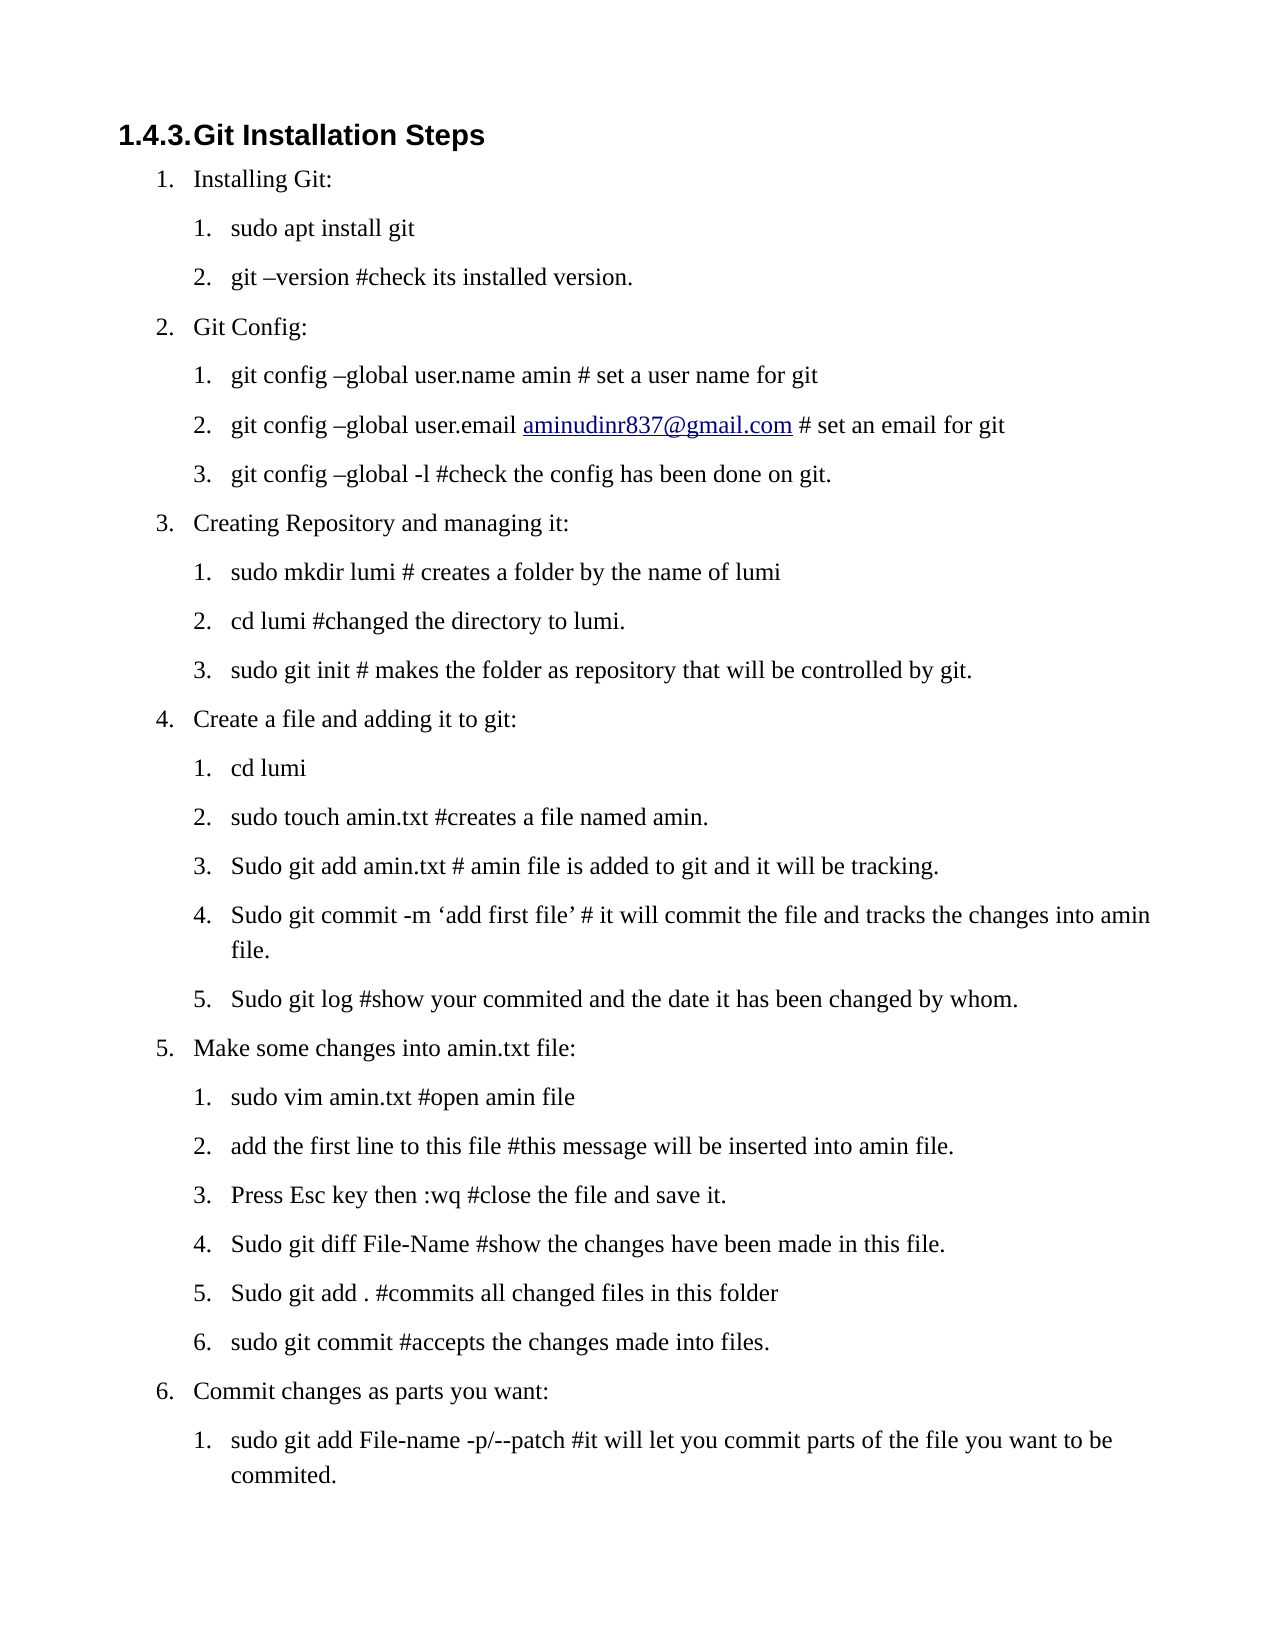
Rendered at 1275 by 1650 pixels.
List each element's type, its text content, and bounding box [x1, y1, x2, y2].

list Creating Repository and managing it: [156, 508, 1157, 537]
list cd lumi [193, 753, 1157, 782]
list git config –global -l #check the config has been done on git. [193, 459, 1157, 487]
list Installing Git: [156, 164, 1157, 193]
list sudo vim amin.txt #open amin file [193, 1082, 1157, 1111]
list Sudo git add amin.txt # amin file is added to git and it will be tracking. [193, 851, 1157, 880]
list sudo git commit #accepts the changes made into files. [193, 1327, 1157, 1356]
list Press Esc key then :wq #close the file and save it. [193, 1180, 1157, 1209]
list Sudo git log #show your commited and the date it has been changed by whom. [193, 984, 1157, 1013]
list Sudo git add . #commits all changed files in this folder [193, 1278, 1157, 1307]
subtitle Git Installation Steps [118, 118, 1157, 152]
list add the first line to this file #this message will be inserted into amin file. [193, 1131, 1157, 1160]
list Create a file and adding it to git: [156, 704, 1157, 733]
list Make some changes into amin.txt file: [156, 1033, 1157, 1062]
list sudo apt install git [193, 213, 1157, 242]
list sudo mkdir lumi # creates a folder by the name of lumi [193, 557, 1157, 586]
list sudo git init # makes the folder as repository that will be controlled by git. [193, 655, 1157, 684]
list Commit changes as parts you want: [156, 1376, 1157, 1405]
list Sudo git diff File-Name #show the changes have been made in this file. [193, 1229, 1157, 1258]
list git –version #check its installed version. [193, 262, 1157, 291]
list sudo touch amin.txt #creates a file named amin. [193, 802, 1157, 831]
list git config –global user.name amin # set a user name for git [193, 361, 1157, 389]
list git config –global user.email aminudinr837@gmail.com # set an email for git [193, 410, 1157, 438]
list sudo git add File-name -p/--patch #it will let you commit parts of the file you want to be commited. [193, 1425, 1157, 1489]
list cd lumi #changed the directory to lumi. [193, 606, 1157, 635]
list Git Config: [156, 312, 1157, 340]
list Sudo git commit -m ‘add first file’ # it will commit the file and tracks the changes into amin file. [193, 900, 1157, 963]
